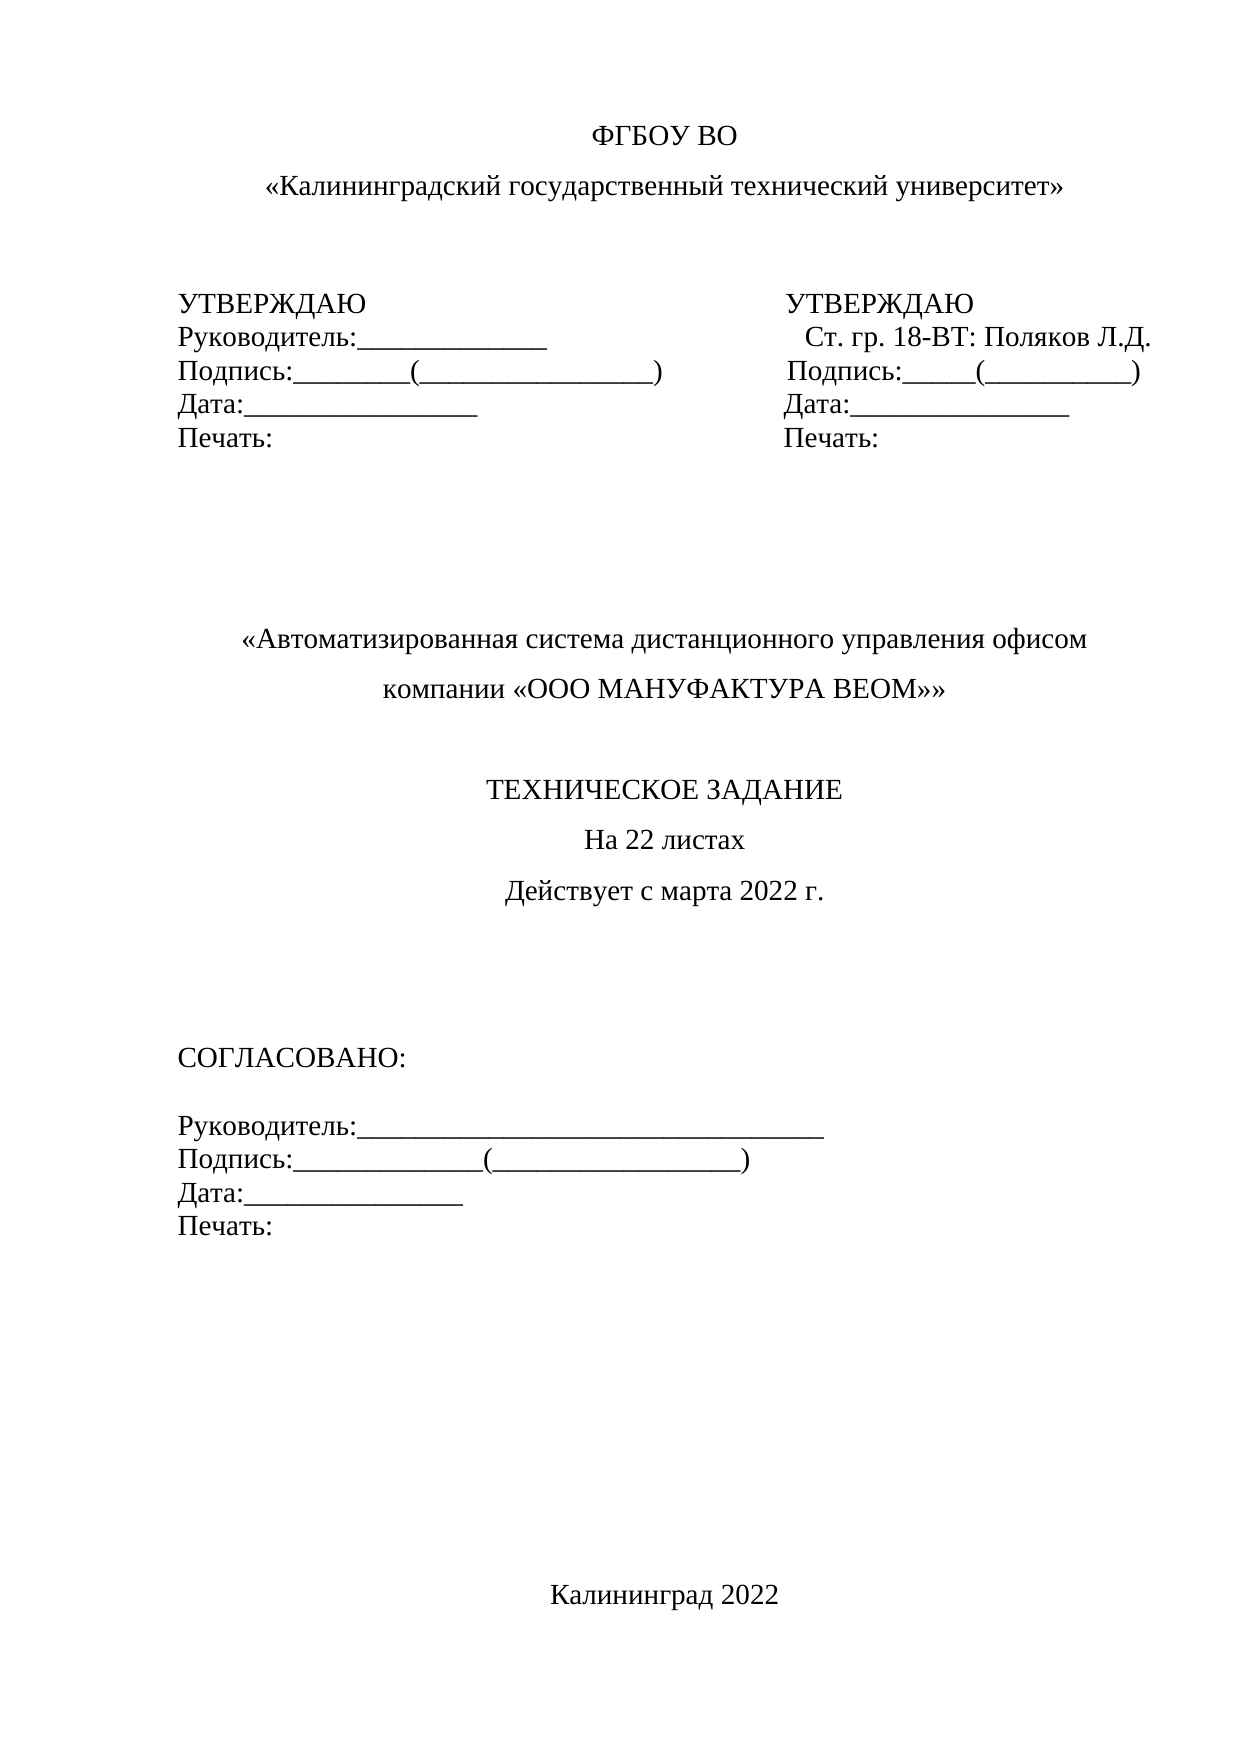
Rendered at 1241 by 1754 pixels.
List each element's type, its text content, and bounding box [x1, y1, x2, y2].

text «Калининградский государственный технический университет» [177, 168, 1152, 202]
text Действует с марта 2022 г. [177, 873, 1152, 906]
text Печать: [177, 1208, 1152, 1242]
text Калининград 2022 [177, 1577, 1152, 1611]
text Подпись:________(________________) Подпись:_____(__________) [177, 353, 1152, 386]
text Дата:________________ Дата:_______________ Печать: Печать: [177, 386, 1152, 453]
text Руководитель:_____________ Ст. гр. 18-ВТ: Поляков Л.Д. [177, 319, 1152, 353]
text На 22 листах [177, 822, 1152, 856]
text Руководитель:________________________________ [177, 1108, 1152, 1141]
text СОГЛАСОВАНО: [177, 1041, 1152, 1074]
text Подпись:_____________(_________________) [177, 1141, 1152, 1175]
text ФГБОУ ВО [177, 118, 1152, 152]
text ТЕХНИЧЕСКОЕ ЗАДАНИЕ [177, 772, 1152, 806]
text «Автоматизированная система дистанционного управления офисом компании «ООО МАНУФАКТУРА ВЕОМ»» [177, 621, 1152, 705]
text Дата:_______________ [177, 1175, 1152, 1208]
text УТВЕРЖДАЮ УТВЕРЖДАЮ [177, 286, 1152, 319]
